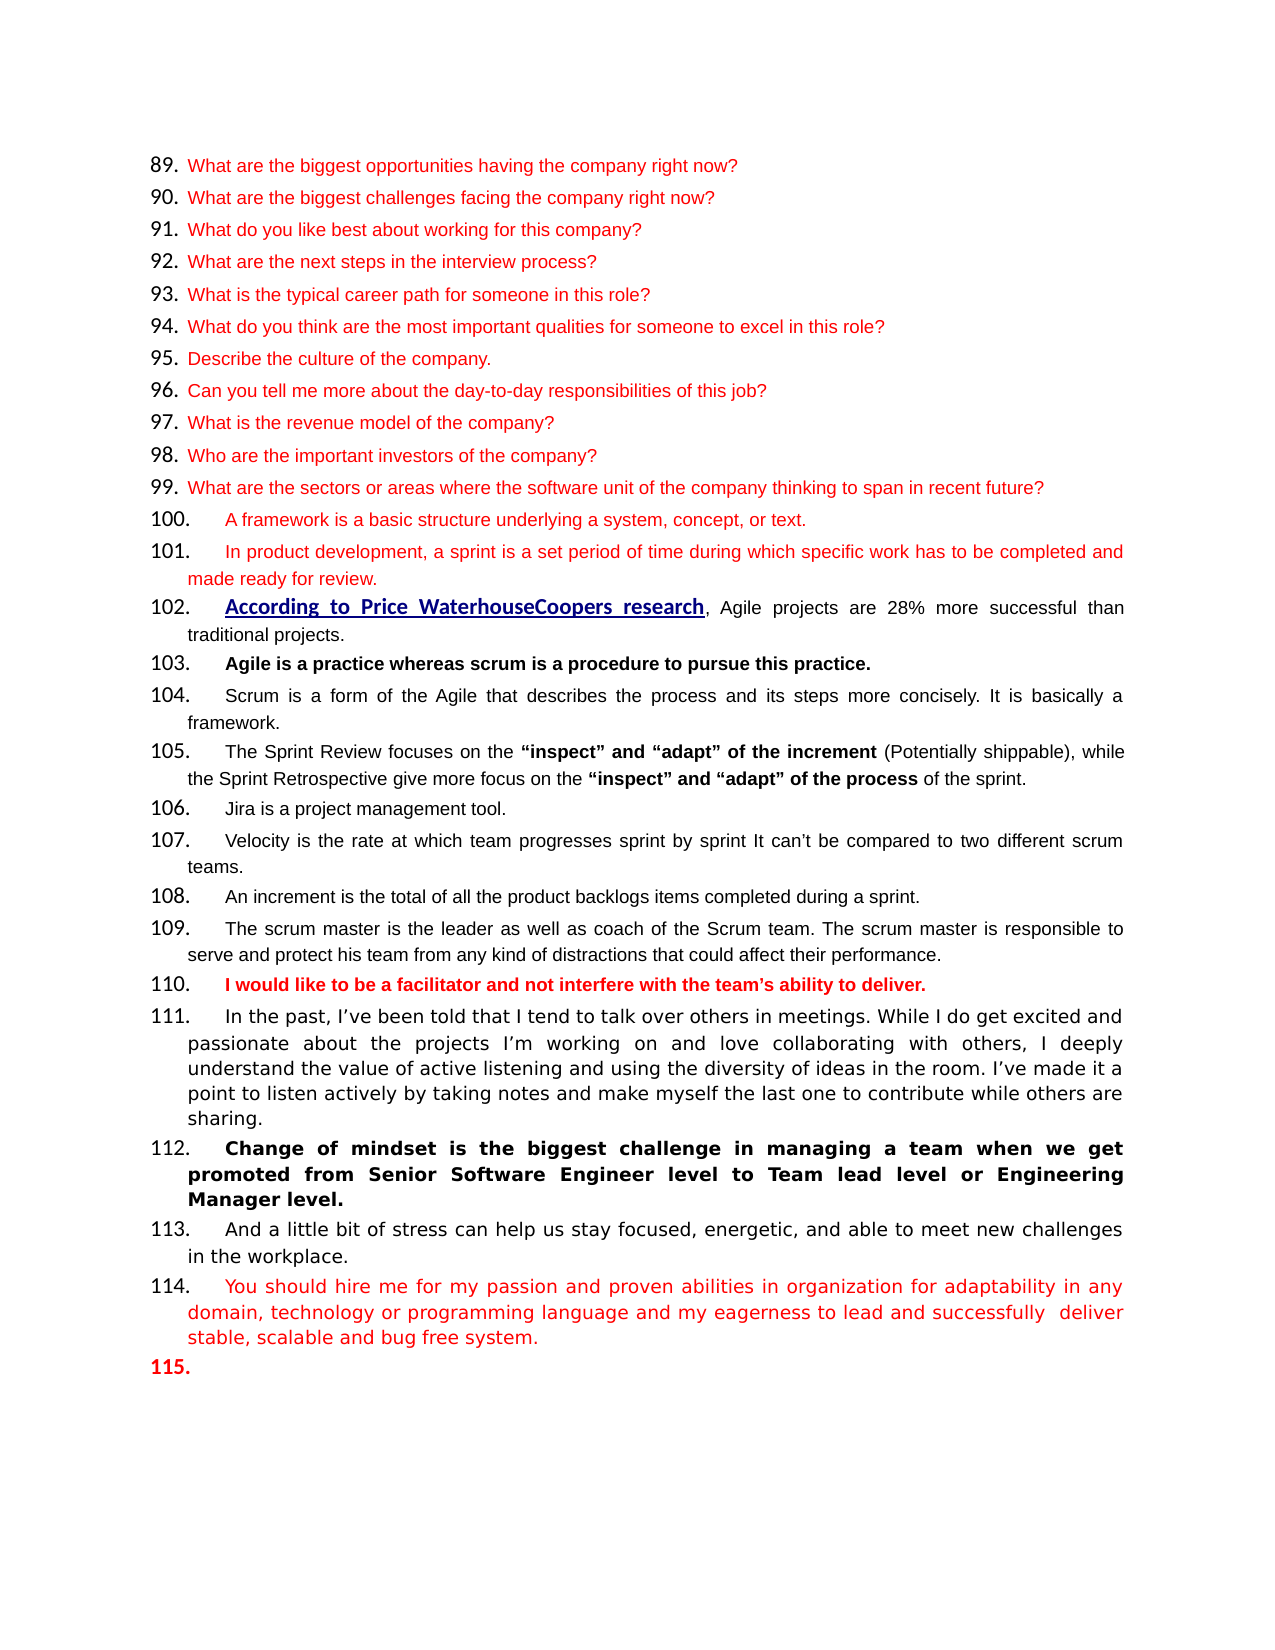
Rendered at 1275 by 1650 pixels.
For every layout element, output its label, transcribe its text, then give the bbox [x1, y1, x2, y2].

list What are the next steps in the interview process? [150, 247, 1125, 274]
list The scrum master is the leader as well as coach of the Scrum team. The scrum master is responsible to serve and protect his team from any kind of distractions that could affect their performance. [150, 913, 1125, 966]
list What do you like best about working for this company? [150, 214, 1125, 242]
list Can you tell me more about the day-to-day responsibilities of this job? [150, 375, 1125, 403]
list What is the typical career path for someone in this role? [150, 279, 1125, 307]
list A framework is a basic structure underlying a system, concept, or text. [150, 504, 1125, 532]
list In product development, a sprint is a set period of time during which specific work has to be completed and made ready for review. [150, 536, 1125, 589]
list Jira is a project management tool. [150, 793, 1125, 821]
list And a little bit of stress can help us stay focused, energetic, and able to meet new challenges in the workplace. [150, 1214, 1125, 1267]
list You should hire me for my passion and proven abilities in organization for adaptability in any domain, technology or programming language and my eagerness to lead and successfully deliver stable, scalable and bug free system. [150, 1271, 1125, 1349]
list In the past, I’ve been told that I tend to talk over others in meetings. While I do get excited and passionate about the projects I’m working on and love collaborating with others, I deeply understand the value of active listening and using the diversity of ideas in the room. I’ve made it a point to listen actively by taking notes and make myself the last one to contribute while others are sharing. [150, 1001, 1125, 1130]
list I would like to be a facilitator and not interfere with the team’s ability to deliver. [150, 969, 1125, 997]
list An increment is the total of all the product backlogs items completed during a sprint. [150, 881, 1125, 909]
list What are the biggest challenges facing the company right now? [150, 182, 1125, 210]
list What is the revenue model of the company? [150, 407, 1125, 436]
list Velocity is the rate at which team progresses sprint by sprint It can’t be compared to two different scrum teams. [150, 825, 1125, 878]
list Agile is a practice whereas scrum is a procedure to pursue this practice. [150, 648, 1125, 676]
list What are the sectors or areas where the software unit of the company thinking to span in recent future? [150, 472, 1125, 500]
list Scrum is a form of the Agile that describes the process and its steps more concisely. It is basically a framework. [150, 681, 1125, 733]
list What do you think are the most important qualities for someone to excel in this role? [150, 311, 1125, 339]
list What are the biggest opportunities having the company right now? [150, 150, 1125, 178]
list The Sprint Review focuses on the “inspect” and “adapt” of the increment (Potentially shippable), while the Sprint Retrospective give more focus on the “inspect” and “adapt” of the process of the sprint. [150, 737, 1125, 789]
list Who are the important investors of the company? [150, 440, 1125, 468]
list Change of mindset is the biggest challenge in managing a team when we get promoted from Senior Software Engineer level to Team lead level or Engineering Manager level. [150, 1133, 1125, 1211]
list According to Price WaterhouseCoopers research, Agile projects are 28% more successful than traditional projects. [150, 592, 1125, 645]
list Describe the culture of the company. [150, 343, 1125, 371]
